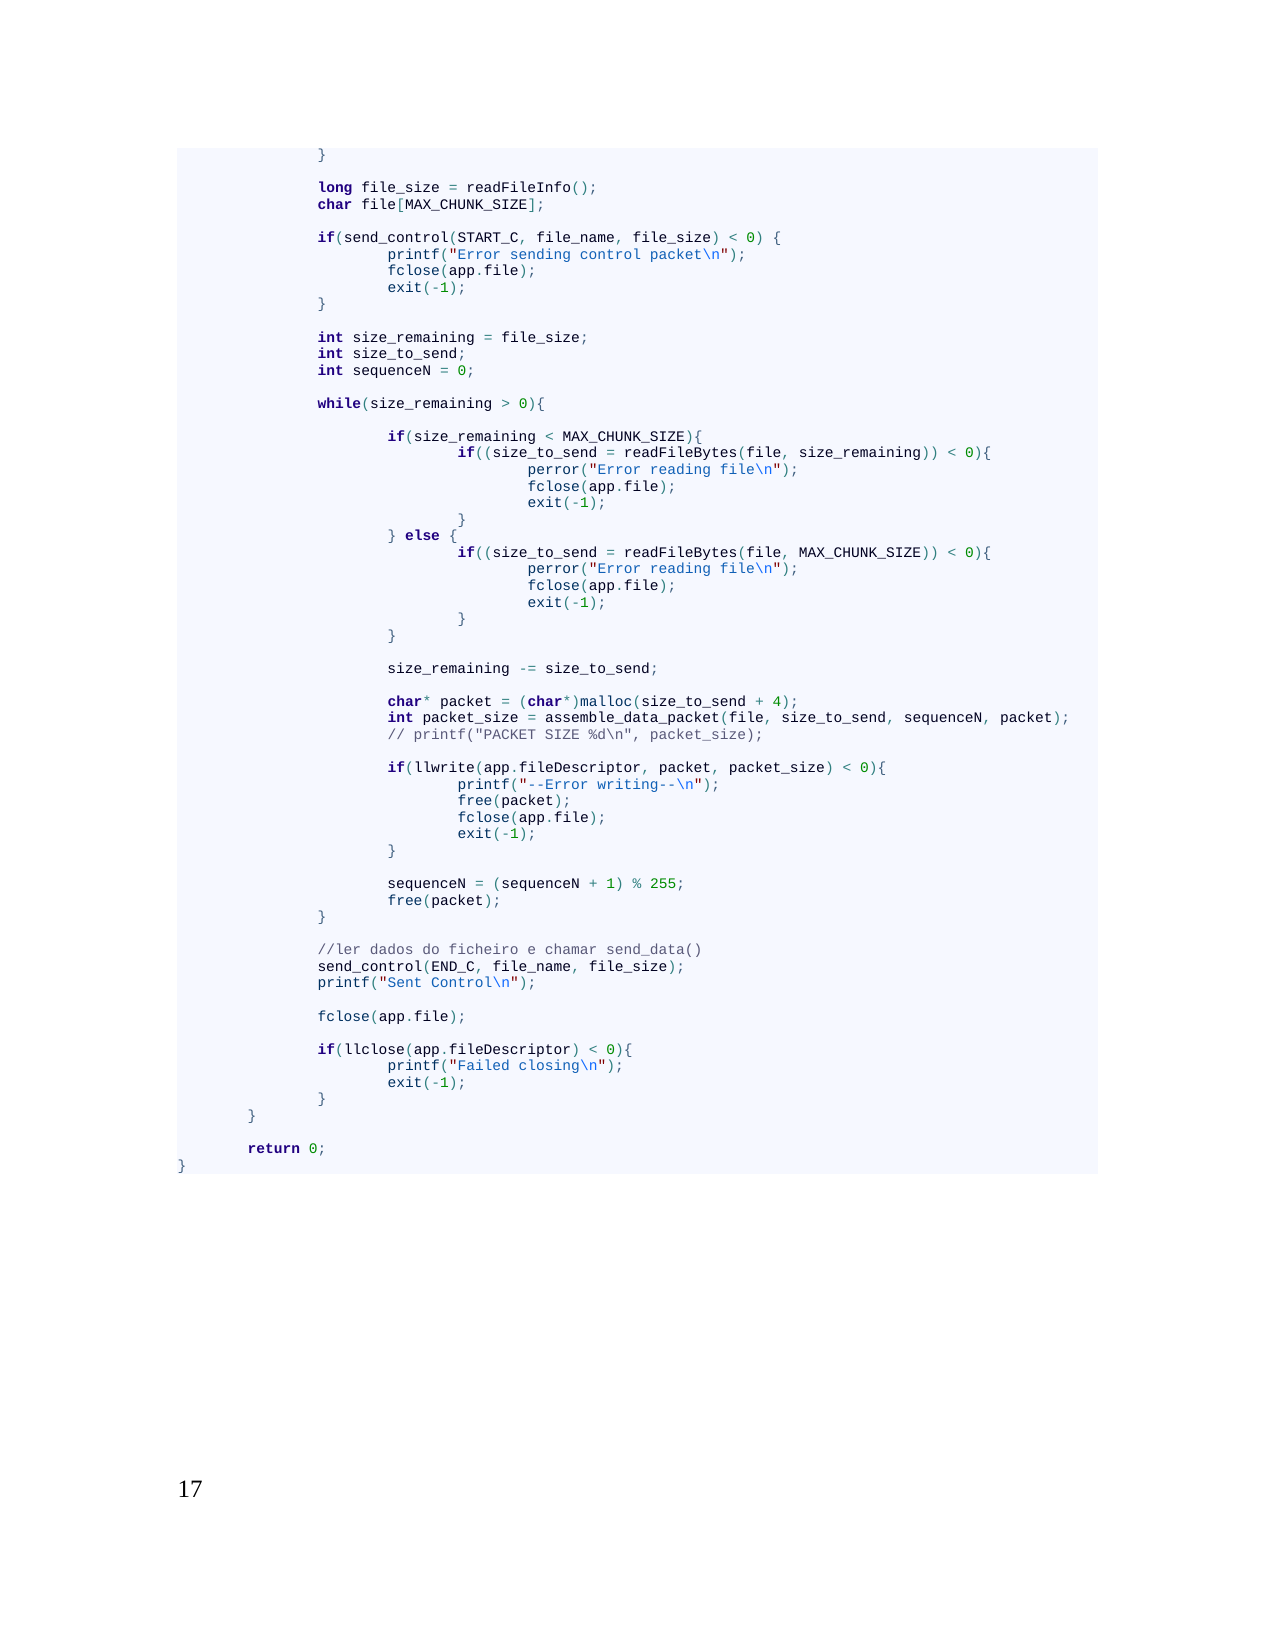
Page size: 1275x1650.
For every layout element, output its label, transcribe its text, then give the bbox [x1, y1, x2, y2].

text } [177, 297, 1098, 313]
text } [177, 1108, 1098, 1125]
text //ler dados do ficheiro e chamar send_data() [177, 943, 1098, 959]
text } [177, 611, 1098, 628]
text printf("Error sending control packet\n"); [177, 247, 1098, 263]
text size_remaining -= size_to_send; [177, 661, 1098, 678]
text if((size_to_send = readFileBytes(file, size_remaining)) < 0){ [177, 446, 1098, 462]
text char* packet = (char*)malloc(size_to_send + 4); [177, 694, 1098, 711]
text int size_remaining = file_size; [177, 330, 1098, 346]
text } [177, 909, 1098, 926]
text printf("--Error writing--\n"); [177, 777, 1098, 793]
text } [177, 843, 1098, 860]
text exit(-1); [177, 595, 1098, 611]
text while(size_remaining > 0){ [177, 396, 1098, 413]
text exit(-1); [177, 1075, 1098, 1092]
text int packet_size = assemble_data_packet(file, size_to_send, sequenceN, packet); [177, 711, 1098, 727]
text if(llwrite(app.fileDescriptor, packet, packet_size) < 0){ [177, 760, 1098, 777]
text } [177, 148, 1098, 164]
text sequenceN = (sequenceN + 1) % 255; [177, 876, 1098, 893]
text if(send_control(START_C, file_name, file_size) < 0) { [177, 230, 1098, 247]
text } [177, 1092, 1098, 1108]
text if(llclose(app.fileDescriptor) < 0){ [177, 1042, 1098, 1058]
text exit(-1); [177, 280, 1098, 297]
text exit(-1); [177, 495, 1098, 512]
text free(packet); [177, 893, 1098, 909]
text // printf("PACKET SIZE %d\n", packet_size); [177, 727, 1098, 744]
text return 0; [177, 1141, 1098, 1158]
text exit(-1); [177, 827, 1098, 843]
text fclose(app.file); [177, 578, 1098, 595]
text } [177, 628, 1098, 644]
text } [177, 1158, 1098, 1174]
text fclose(app.file); [177, 263, 1098, 280]
text free(packet); [177, 793, 1098, 810]
text printf("Sent Control\n"); [177, 976, 1098, 992]
text } [177, 512, 1098, 528]
text if((size_to_send = readFileBytes(file, MAX_CHUNK_SIZE)) < 0){ [177, 545, 1098, 562]
text } else { [177, 528, 1098, 545]
text fclose(app.file); [177, 1009, 1098, 1025]
text if(size_remaining < MAX_CHUNK_SIZE){ [177, 429, 1098, 446]
text perror("Error reading file\n"); [177, 462, 1098, 479]
text int sequenceN = 0; [177, 363, 1098, 379]
text fclose(app.file); [177, 479, 1098, 495]
text int size_to_send; [177, 346, 1098, 363]
text send_control(END_C, file_name, file_size); [177, 959, 1098, 976]
text fclose(app.file); [177, 810, 1098, 827]
text long file_size = readFileInfo(); [177, 181, 1098, 197]
text char file[MAX_CHUNK_SIZE]; [177, 197, 1098, 214]
text printf("Failed closing\n"); [177, 1058, 1098, 1075]
text perror("Error reading file\n"); [177, 562, 1098, 578]
